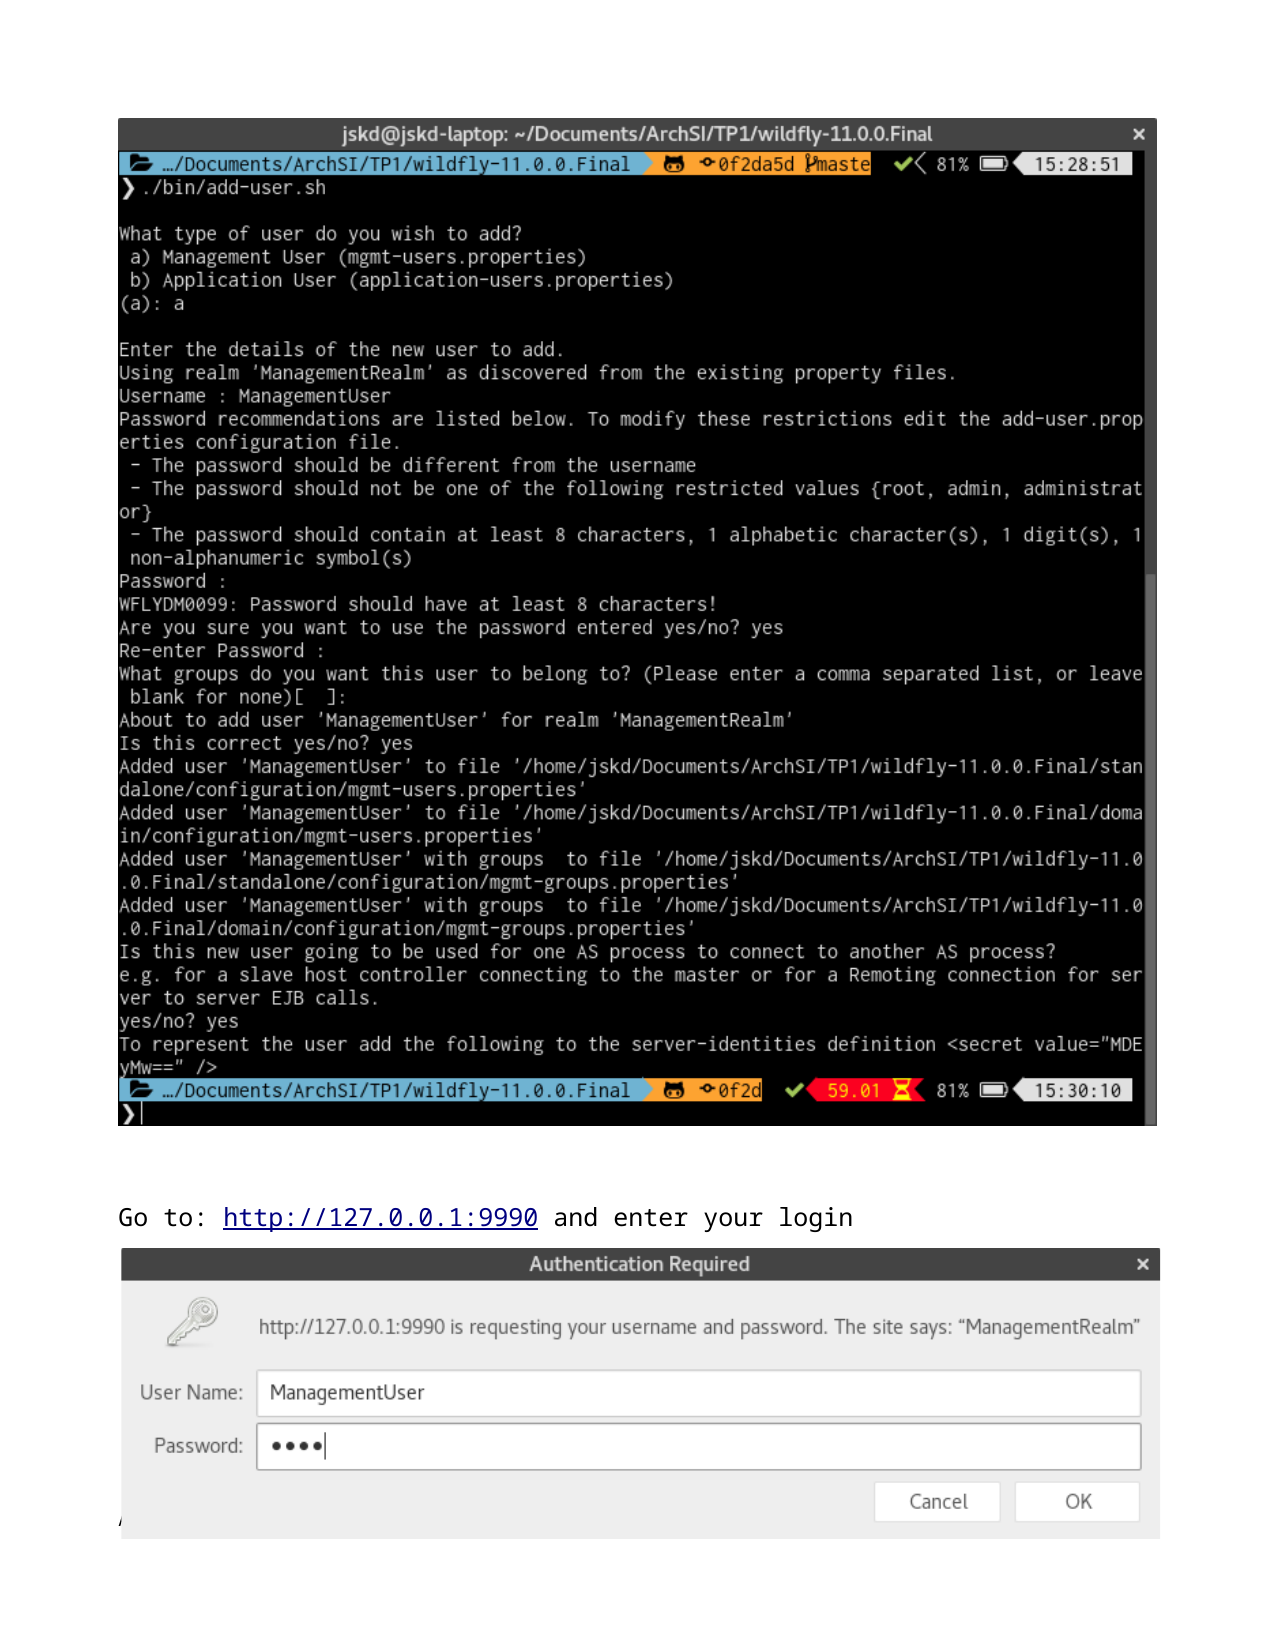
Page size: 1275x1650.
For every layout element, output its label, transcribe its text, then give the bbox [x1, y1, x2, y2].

text Go to: http://127.0.0.1:9990 and enter your login [118, 1199, 1157, 1233]
picture [118, 118, 1157, 1126]
picture [121, 1248, 1161, 1539]
